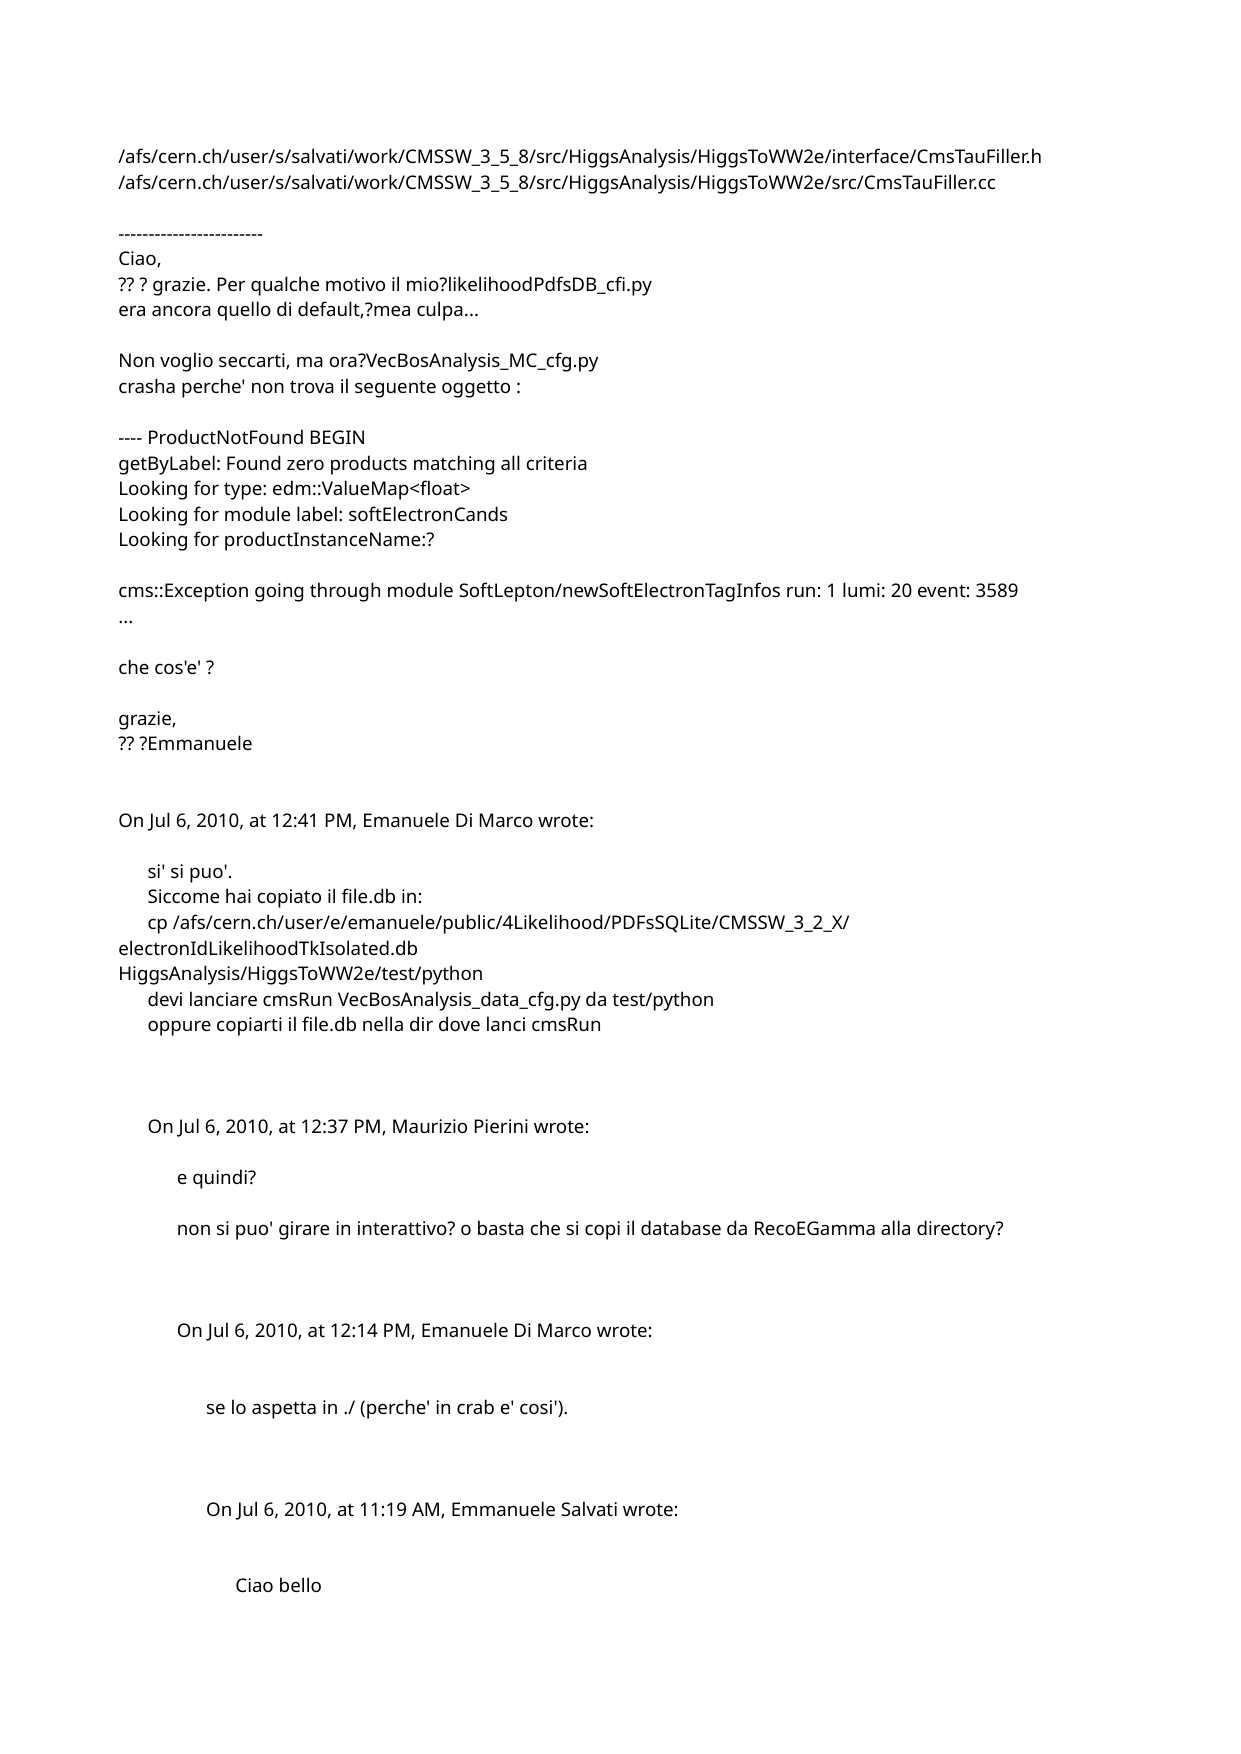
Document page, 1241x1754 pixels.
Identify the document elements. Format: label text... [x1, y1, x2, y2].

text getByLabel: Found zero products matching all criteria [118, 450, 1122, 475]
text ?? ?Emmanuele [118, 731, 1122, 756]
text Looking for productInstanceName:? [118, 526, 1122, 552]
text era ancora quello di default,?mea culpa... [118, 297, 1122, 322]
text /afs/cern.ch/user/s/salvati/work/CMSSW_3_5_8/src/HiggsAnalysis/HiggsToWW2e/src/CmsTauFiller.cc [118, 169, 1122, 195]
text On Jul 6, 2010, at 12:37 PM, Maurizio Pierini wrote: [118, 1113, 1122, 1139]
text On Jul 6, 2010, at 12:41 PM, Emanuele Di Marco wrote: [118, 807, 1122, 833]
text e quindi? [118, 1164, 1122, 1190]
text se lo aspetta in ./ (perche' in crab e' cosi'). [118, 1394, 1122, 1420]
text On Jul 6, 2010, at 11:19 AM, Emmanuele Salvati wrote: [118, 1496, 1122, 1522]
text /afs/cern.ch/user/s/salvati/work/CMSSW_3_5_8/src/HiggsAnalysis/HiggsToWW2e/interface/CmsTauFiller.h [118, 144, 1122, 169]
text devi lanciare cmsRun VecBosAnalysis_data_cfg.py da test/python [118, 986, 1122, 1011]
text che cos'e' ? [118, 654, 1122, 679]
text ---- ProductNotFound BEGIN [118, 424, 1122, 450]
text Looking for type: edm::ValueMap<float> [118, 475, 1122, 501]
text Looking for module label: softElectronCands [118, 501, 1122, 526]
text cms::Exception going through module SoftLepton/newSoftElectronTagInfos run: 1 lumi: 20 event: 3589 [118, 577, 1122, 603]
text ... [118, 603, 1122, 628]
text Ciao, [118, 246, 1122, 271]
text ?? ? grazie. Per qualche motivo il mio?likelihoodPdfsDB_cfi.py [118, 271, 1122, 297]
text On Jul 6, 2010, at 12:14 PM, Emanuele Di Marco wrote: [118, 1318, 1122, 1343]
text si' si puo'. [118, 858, 1122, 884]
text ------------------------ [118, 220, 1122, 246]
text crasha perche' non trova il seguente oggetto : [118, 373, 1122, 399]
text grazie, [118, 705, 1122, 731]
text HiggsAnalysis/HiggsToWW2e/test/python [118, 960, 1122, 986]
text Ciao bello [118, 1573, 1122, 1598]
text oppure copiarti il file.db nella dir dove lanci cmsRun [118, 1011, 1122, 1037]
text cp /afs/cern.ch/user/e/emanuele/public/4Likelihood/PDFsSQLite/CMSSW_3_2_X/electronIdLikelihoodTkIsolated.db [118, 909, 1122, 960]
text Siccome hai copiato il file.db in: [118, 884, 1122, 909]
text Non voglio seccarti, ma ora?VecBosAnalysis_MC_cfg.py [118, 348, 1122, 373]
text non si puo' girare in interattivo? o basta che si copi il database da RecoEGamma alla directory? [118, 1216, 1122, 1241]
